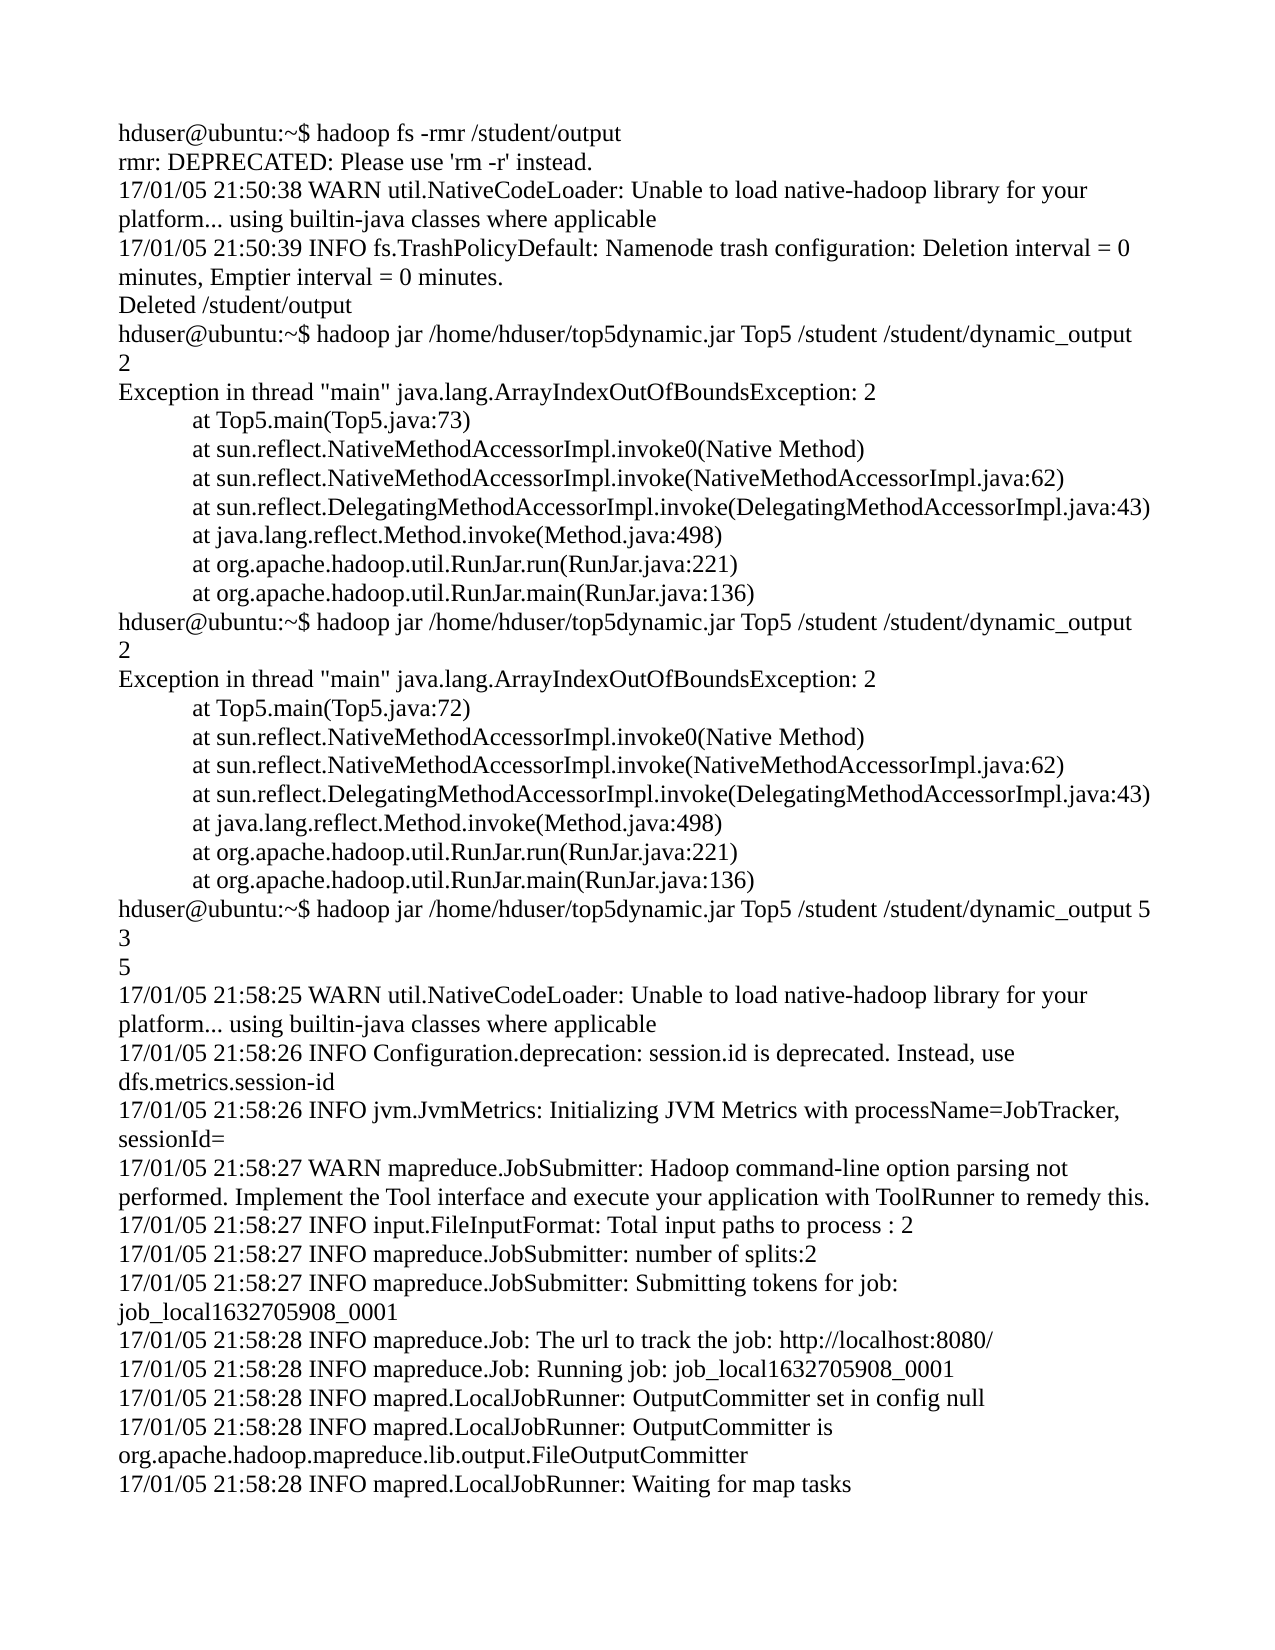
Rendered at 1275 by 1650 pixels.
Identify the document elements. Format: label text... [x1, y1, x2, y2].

text rmr: DEPRECATED: Please use 'rm -r' instead. [118, 147, 1157, 176]
text 17/01/05 21:58:28 INFO mapred.LocalJobRunner: OutputCommitter is org.apache.hadoop.mapreduce.lib.output.FileOutputCommitter [118, 1412, 1157, 1469]
text 17/01/05 21:58:28 INFO mapred.LocalJobRunner: Waiting for map tasks [118, 1469, 1157, 1498]
text at org.apache.hadoop.util.RunJar.main(RunJar.java:136) [118, 578, 1157, 607]
text 17/01/05 21:58:28 INFO mapreduce.Job: The url to track the job: http://localhost:8080/ [118, 1326, 1157, 1354]
text 17/01/05 21:58:26 INFO Configuration.deprecation: session.id is deprecated. Instead, use dfs.metrics.session-id [118, 1038, 1157, 1096]
text 17/01/05 21:58:27 INFO mapreduce.JobSubmitter: Submitting tokens for job: job_local1632705908_0001 [118, 1268, 1157, 1326]
text Exception in thread "main" java.lang.ArrayIndexOutOfBoundsException: 2 [118, 664, 1157, 693]
text hduser@ubuntu:~$ hadoop jar /home/hduser/top5dynamic.jar Top5 /student /student/dynamic_output 5 [118, 894, 1157, 923]
text at sun.reflect.NativeMethodAccessorImpl.invoke(NativeMethodAccessorImpl.java:62) [118, 751, 1157, 779]
text 17/01/05 21:50:38 WARN util.NativeCodeLoader: Unable to load native-hadoop library for your platform... using builtin-java classes where applicable [118, 176, 1157, 233]
text at sun.reflect.NativeMethodAccessorImpl.invoke0(Native Method) [118, 722, 1157, 751]
text at sun.reflect.DelegatingMethodAccessorImpl.invoke(DelegatingMethodAccessorImpl.java:43) [118, 779, 1157, 808]
text at sun.reflect.NativeMethodAccessorImpl.invoke(NativeMethodAccessorImpl.java:62) [118, 463, 1157, 492]
text at java.lang.reflect.Method.invoke(Method.java:498) [118, 808, 1157, 837]
text 17/01/05 21:58:28 INFO mapreduce.Job: Running job: job_local1632705908_0001 [118, 1354, 1157, 1383]
text at sun.reflect.NativeMethodAccessorImpl.invoke0(Native Method) [118, 434, 1157, 463]
text 17/01/05 21:58:25 WARN util.NativeCodeLoader: Unable to load native-hadoop library for your platform... using builtin-java classes where applicable [118, 981, 1157, 1038]
text 17/01/05 21:58:27 INFO mapreduce.JobSubmitter: number of splits:2 [118, 1239, 1157, 1268]
text 2 [118, 348, 1157, 377]
text at Top5.main(Top5.java:73) [118, 406, 1157, 434]
text at org.apache.hadoop.util.RunJar.main(RunJar.java:136) [118, 866, 1157, 894]
text 2 [118, 636, 1157, 664]
text 17/01/05 21:50:39 INFO fs.TrashPolicyDefault: Namenode trash configuration: Deletion interval = 0 minutes, Emptier interval = 0 minutes. [118, 233, 1157, 291]
text 3 [118, 923, 1157, 952]
text 17/01/05 21:58:28 INFO mapred.LocalJobRunner: OutputCommitter set in config null [118, 1383, 1157, 1412]
text 17/01/05 21:58:26 INFO jvm.JvmMetrics: Initializing JVM Metrics with processName=JobTracker, sessionId= [118, 1096, 1157, 1153]
text at java.lang.reflect.Method.invoke(Method.java:498) [118, 521, 1157, 549]
text hduser@ubuntu:~$ hadoop jar /home/hduser/top5dynamic.jar Top5 /student /student/dynamic_output [118, 607, 1157, 636]
text 17/01/05 21:58:27 INFO input.FileInputFormat: Total input paths to process : 2 [118, 1211, 1157, 1239]
text at sun.reflect.DelegatingMethodAccessorImpl.invoke(DelegatingMethodAccessorImpl.java:43) [118, 492, 1157, 521]
text Exception in thread "main" java.lang.ArrayIndexOutOfBoundsException: 2 [118, 377, 1157, 406]
text at org.apache.hadoop.util.RunJar.run(RunJar.java:221) [118, 549, 1157, 578]
text 17/01/05 21:58:27 WARN mapreduce.JobSubmitter: Hadoop command-line option parsing not performed. Implement the Tool interface and execute your application with ToolRunner to remedy this. [118, 1153, 1157, 1211]
text hduser@ubuntu:~$ hadoop fs -rmr /student/output [118, 118, 1157, 147]
text at org.apache.hadoop.util.RunJar.run(RunJar.java:221) [118, 837, 1157, 866]
text hduser@ubuntu:~$ hadoop jar /home/hduser/top5dynamic.jar Top5 /student /student/dynamic_output [118, 319, 1157, 348]
text at Top5.main(Top5.java:72) [118, 693, 1157, 722]
text Deleted /student/output [118, 291, 1157, 319]
text 5 [118, 952, 1157, 981]
